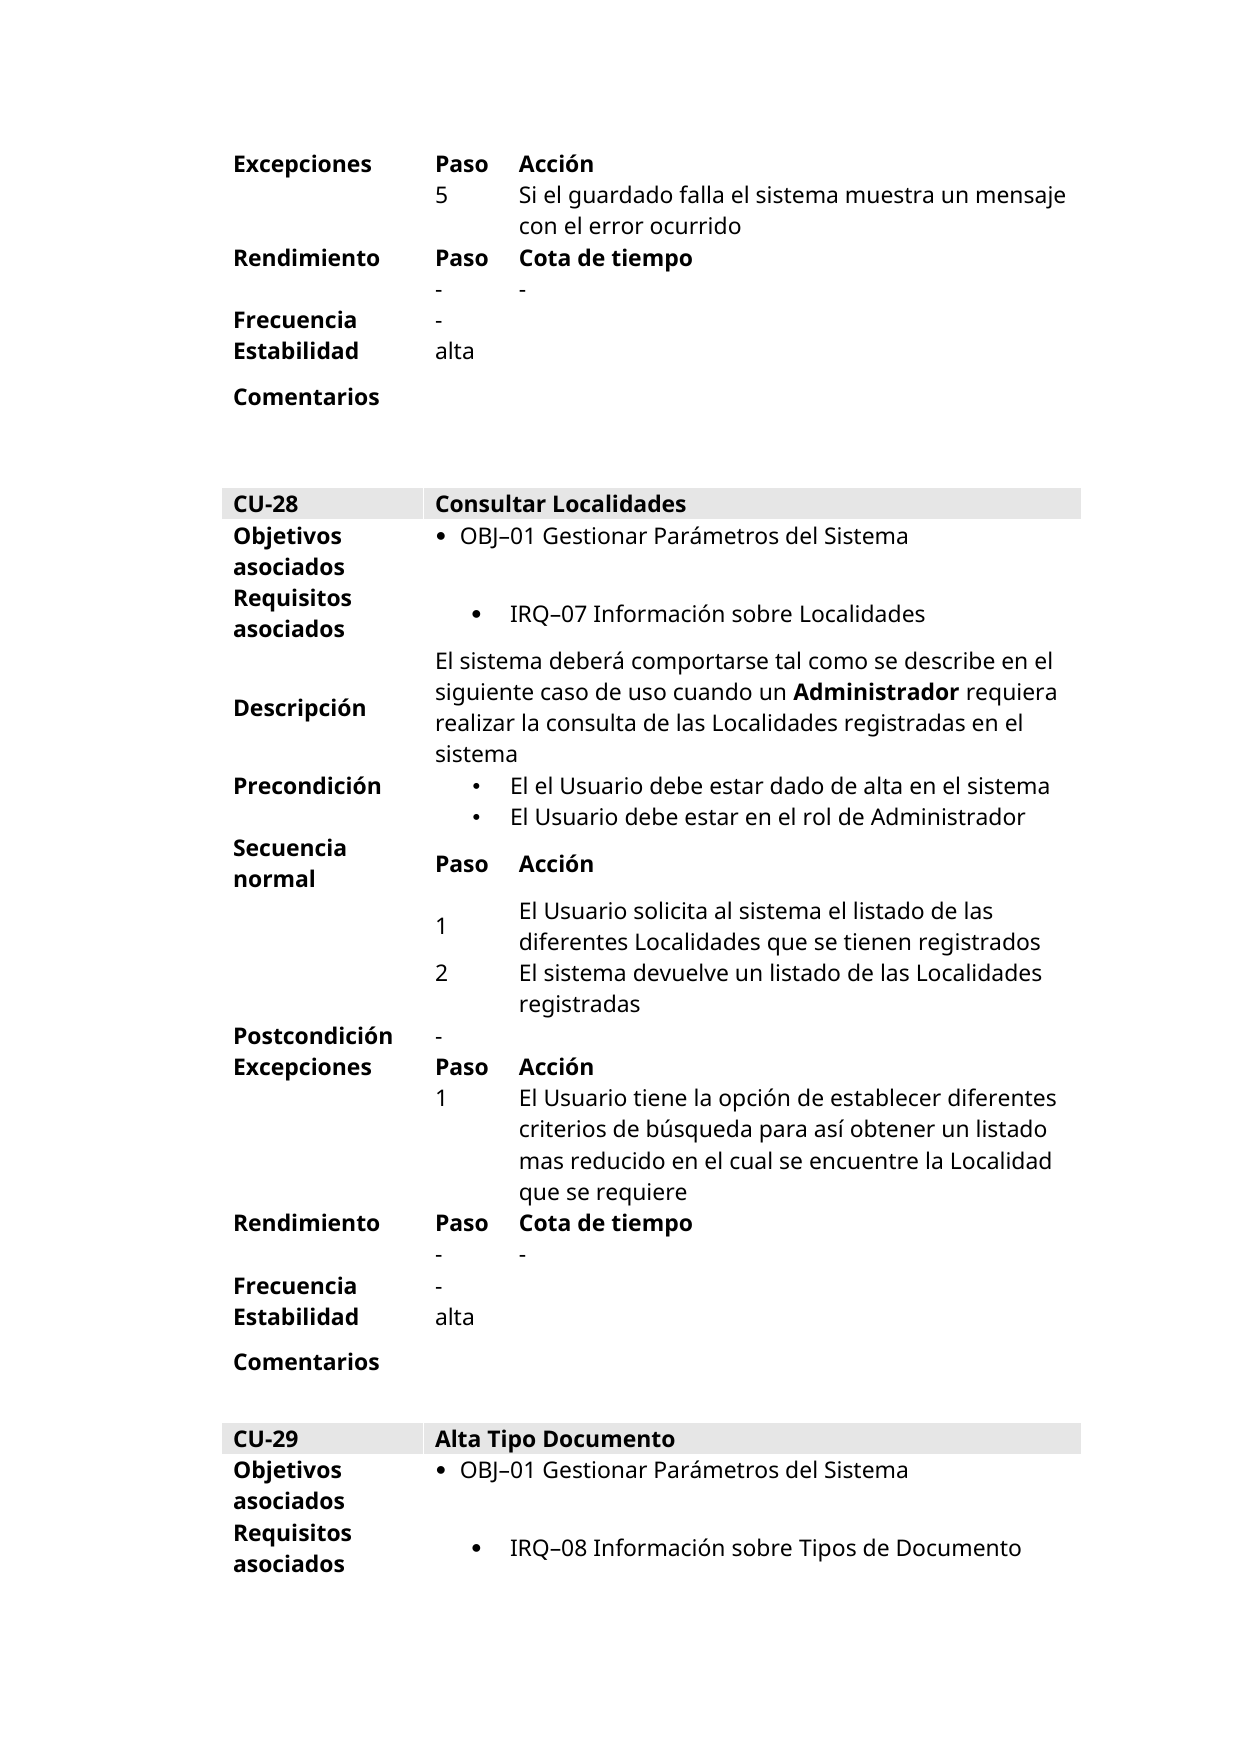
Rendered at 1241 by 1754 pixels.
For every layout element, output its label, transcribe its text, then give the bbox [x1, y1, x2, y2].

table_cell - [424, 1238, 507, 1269]
table_cell - [508, 273, 1084, 304]
table_cell Excepciones [222, 1051, 423, 1082]
table_cell Descripción [222, 645, 423, 769]
table_cell [424, 366, 1084, 426]
table_cell Cota de tiempo [508, 241, 1084, 273]
table_cell El Usuario solicita al sistema el listado de las diferentes Localidades que se tienen registrados [508, 895, 1081, 957]
table_cell 1 [424, 895, 507, 957]
table_cell Comentarios [222, 1332, 423, 1391]
table_cell El el Usuario debe estar dado de alta en el sistema El Usuario debe estar en el rol de Administrador [424, 770, 1081, 832]
table_cell OBJ–01 Gestionar Parámetros del Sistema [424, 520, 1081, 582]
table_cell [222, 1238, 423, 1269]
table_cell Estabilidad [222, 1301, 423, 1332]
table_cell [222, 179, 423, 241]
table_cell Paso [424, 1207, 507, 1238]
table_cell [222, 273, 423, 304]
table_cell Frecuencia [222, 304, 423, 335]
table_cell Secuencia normal [222, 832, 423, 894]
table_cell - [424, 1020, 1081, 1051]
table_cell [222, 1082, 423, 1207]
table_cell Rendimiento [222, 1207, 423, 1238]
table_cell Precondición [222, 770, 423, 832]
table_cell El sistema deberá comportarse tal como se describe en el siguiente caso de uso cuando un Administrador requiera realizar la consulta de las Localidades registradas en el sistema [424, 645, 1081, 769]
table_header Consultar Localidades [424, 488, 1081, 519]
table_cell IRQ–07 Información sobre Localidades [424, 582, 1081, 644]
table_cell Acción [508, 1051, 1081, 1082]
table_cell - [424, 304, 1084, 335]
table_cell Frecuencia [222, 1270, 423, 1301]
table_cell Rendimiento [222, 241, 423, 273]
table_cell 2 [424, 957, 507, 1019]
table_cell alta [424, 335, 1084, 366]
table_header CU-28 [222, 488, 423, 519]
table_cell Requisitos asociados [222, 1516, 423, 1579]
table_cell Acción [508, 148, 1084, 179]
table_cell Estabilidad [222, 335, 423, 366]
table_cell El Usuario tiene la opción de establecer diferentes criterios de búsqueda para así obtener un listado mas reducido en el cual se encuentre la Localidad que se requiere [508, 1082, 1081, 1207]
table_cell - [508, 1238, 1081, 1269]
table_cell 1 [424, 1082, 507, 1207]
table_cell IRQ–08 Información sobre Tipos de Documento [424, 1516, 1081, 1579]
table_cell El sistema devuelve un listado de las Localidades registradas [508, 957, 1081, 1019]
table_cell Si el guardado falla el sistema muestra un mensaje con el error ocurrido [508, 179, 1084, 241]
table_cell Paso [424, 148, 507, 179]
table_cell - [424, 273, 507, 304]
table_cell Paso [424, 241, 507, 273]
table_cell OBJ–01 Gestionar Parámetros del Sistema [424, 1454, 1081, 1516]
table_cell [424, 1332, 1081, 1391]
table_cell Postcondición [222, 1020, 423, 1051]
table_header CU-29 [222, 1423, 423, 1454]
table_cell alta [424, 1301, 1081, 1332]
table_cell Paso [424, 1051, 507, 1082]
table_cell Paso [424, 832, 507, 894]
table_cell Comentarios [222, 366, 423, 426]
table_cell [222, 895, 423, 1019]
table_header Alta Tipo Documento [424, 1423, 1081, 1454]
table_cell Requisitos asociados [222, 582, 423, 644]
table_cell Objetivos asociados [222, 1454, 423, 1516]
table_cell Acción [508, 832, 1081, 894]
table_cell 5 [424, 179, 507, 241]
table_cell Cota de tiempo [508, 1207, 1081, 1238]
table_cell Objetivos asociados [222, 520, 423, 582]
table_cell Excepciones [222, 148, 423, 179]
table_cell - [424, 1270, 1081, 1301]
